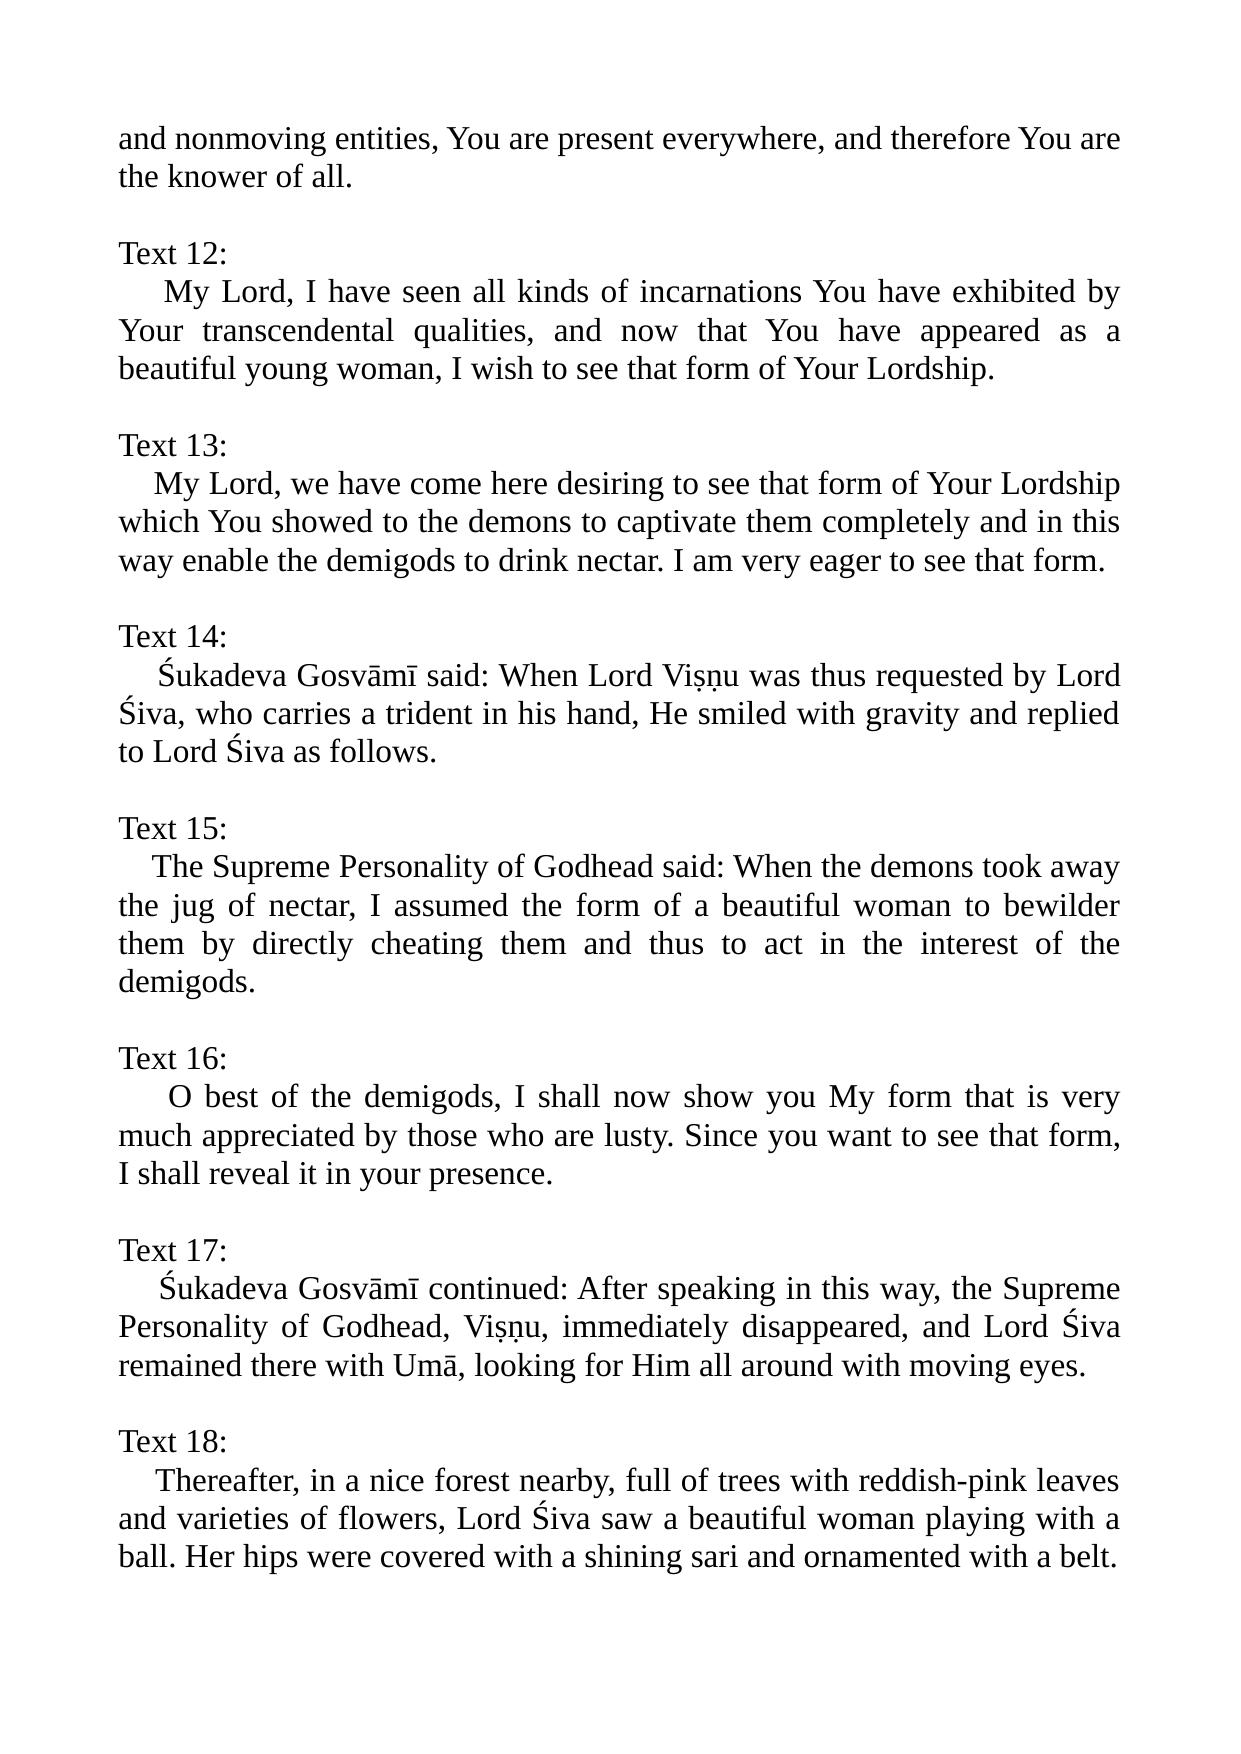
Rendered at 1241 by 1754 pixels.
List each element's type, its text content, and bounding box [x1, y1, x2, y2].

text Text 14: [118, 616, 1122, 655]
text The Supreme Personality of Godhead said: When the demons took away the jug of nectar, I assumed the form of a beautiful woman to bewilder them by directly cheating them and thus to act in the interest of the demigods. [118, 846, 1122, 1000]
text Thereafter, in a nice forest nearby, full of trees with reddish-pink leaves and varieties of flowers, Lord Śiva saw a beautiful woman playing with a ball. Her hips were covered with a shining sari and ornamented with a belt. [118, 1460, 1122, 1575]
text Text 16: [118, 1038, 1122, 1076]
text Śukadeva Gosvāmī said: When Lord Viṣṇu was thus requested by Lord Śiva, who carries a trident in his hand, He smiled with gravity and replied to Lord Śiva as follows. [118, 655, 1122, 770]
text O best of the demigods, I shall now show you My form that is very much appreciated by those who are lusty. Since you want to see that form, I shall reveal it in your presence. [118, 1076, 1122, 1191]
text Śukadeva Gosvāmī continued: After speaking in this way, the Supreme Personality of Godhead, Viṣṇu, immediately disappeared, and Lord Śiva remained there with Umā, looking for Him all around with moving eyes. [118, 1268, 1122, 1383]
text Text 15: [118, 808, 1122, 846]
text Text 12: [118, 233, 1122, 271]
text and nonmoving entities, You are present everywhere, and therefore You are the knower of all. [118, 118, 1122, 195]
text Text 17: [118, 1230, 1122, 1268]
text My Lord, we have come here desiring to see that form of Your Lordship which You showed to the demons to captivate them completely and in this way enable the demigods to drink nectar. I am very eager to see that form. [118, 463, 1122, 578]
text Text 18: [118, 1421, 1122, 1460]
text My Lord, I have seen all kinds of incarnations You have exhibited by Your transcendental qualities, and now that You have appeared as a beautiful young woman, I wish to see that form of Your Lordship. [118, 271, 1122, 386]
text Text 13: [118, 425, 1122, 463]
